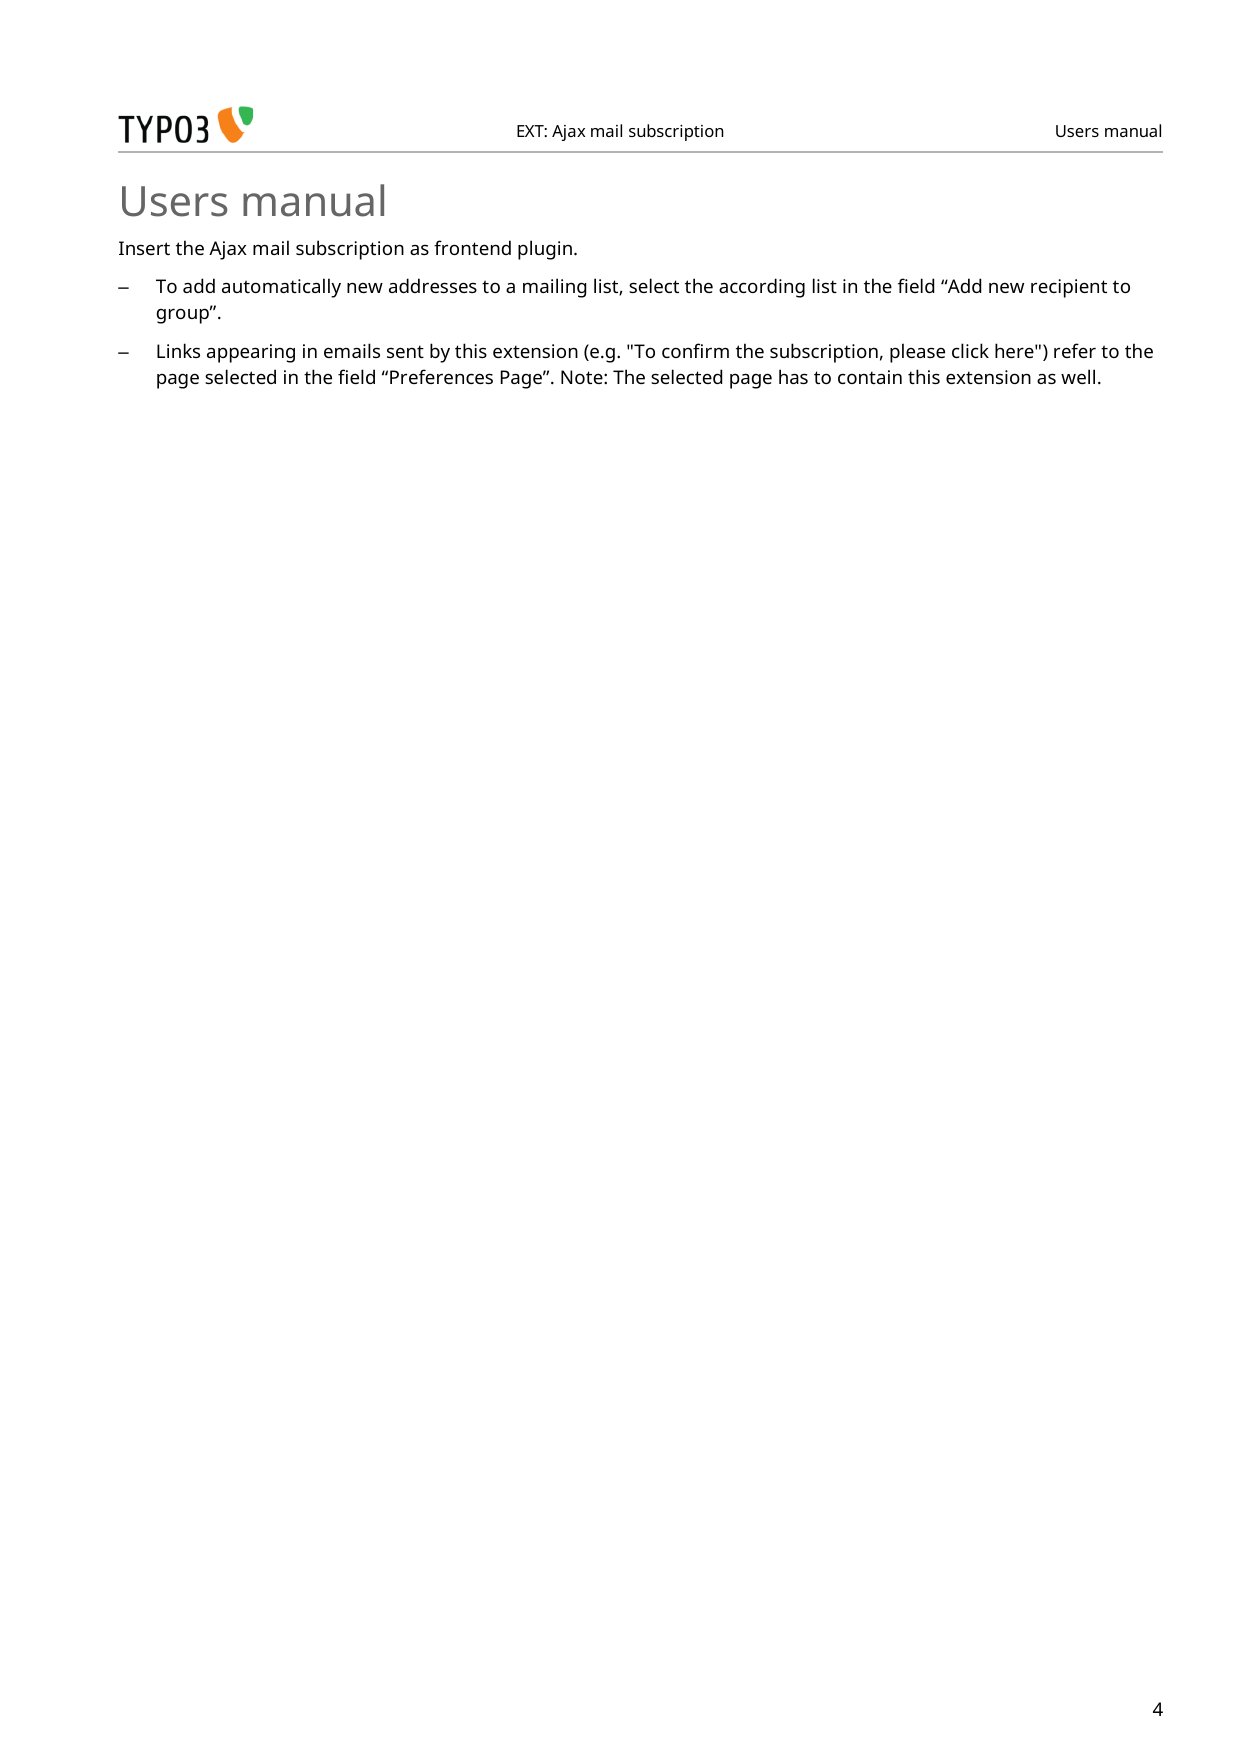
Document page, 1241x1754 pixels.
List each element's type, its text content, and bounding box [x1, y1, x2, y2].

text Insert the Ajax mail subscription as frontend plugin. [118, 234, 1163, 261]
picture [118, 106, 254, 143]
list To add automatically new addresses to a mailing list, select the according list in the field “Add new recipient to group”. [118, 273, 1163, 325]
subtitle Users manual [118, 172, 1163, 228]
list Links appearing in emails sent by this extension (e.g. "To confirm the subscription, please click here") refer to the page selected in the field “Preferences Page”. Note: The selected page has to contain this extension as well. [118, 337, 1163, 389]
